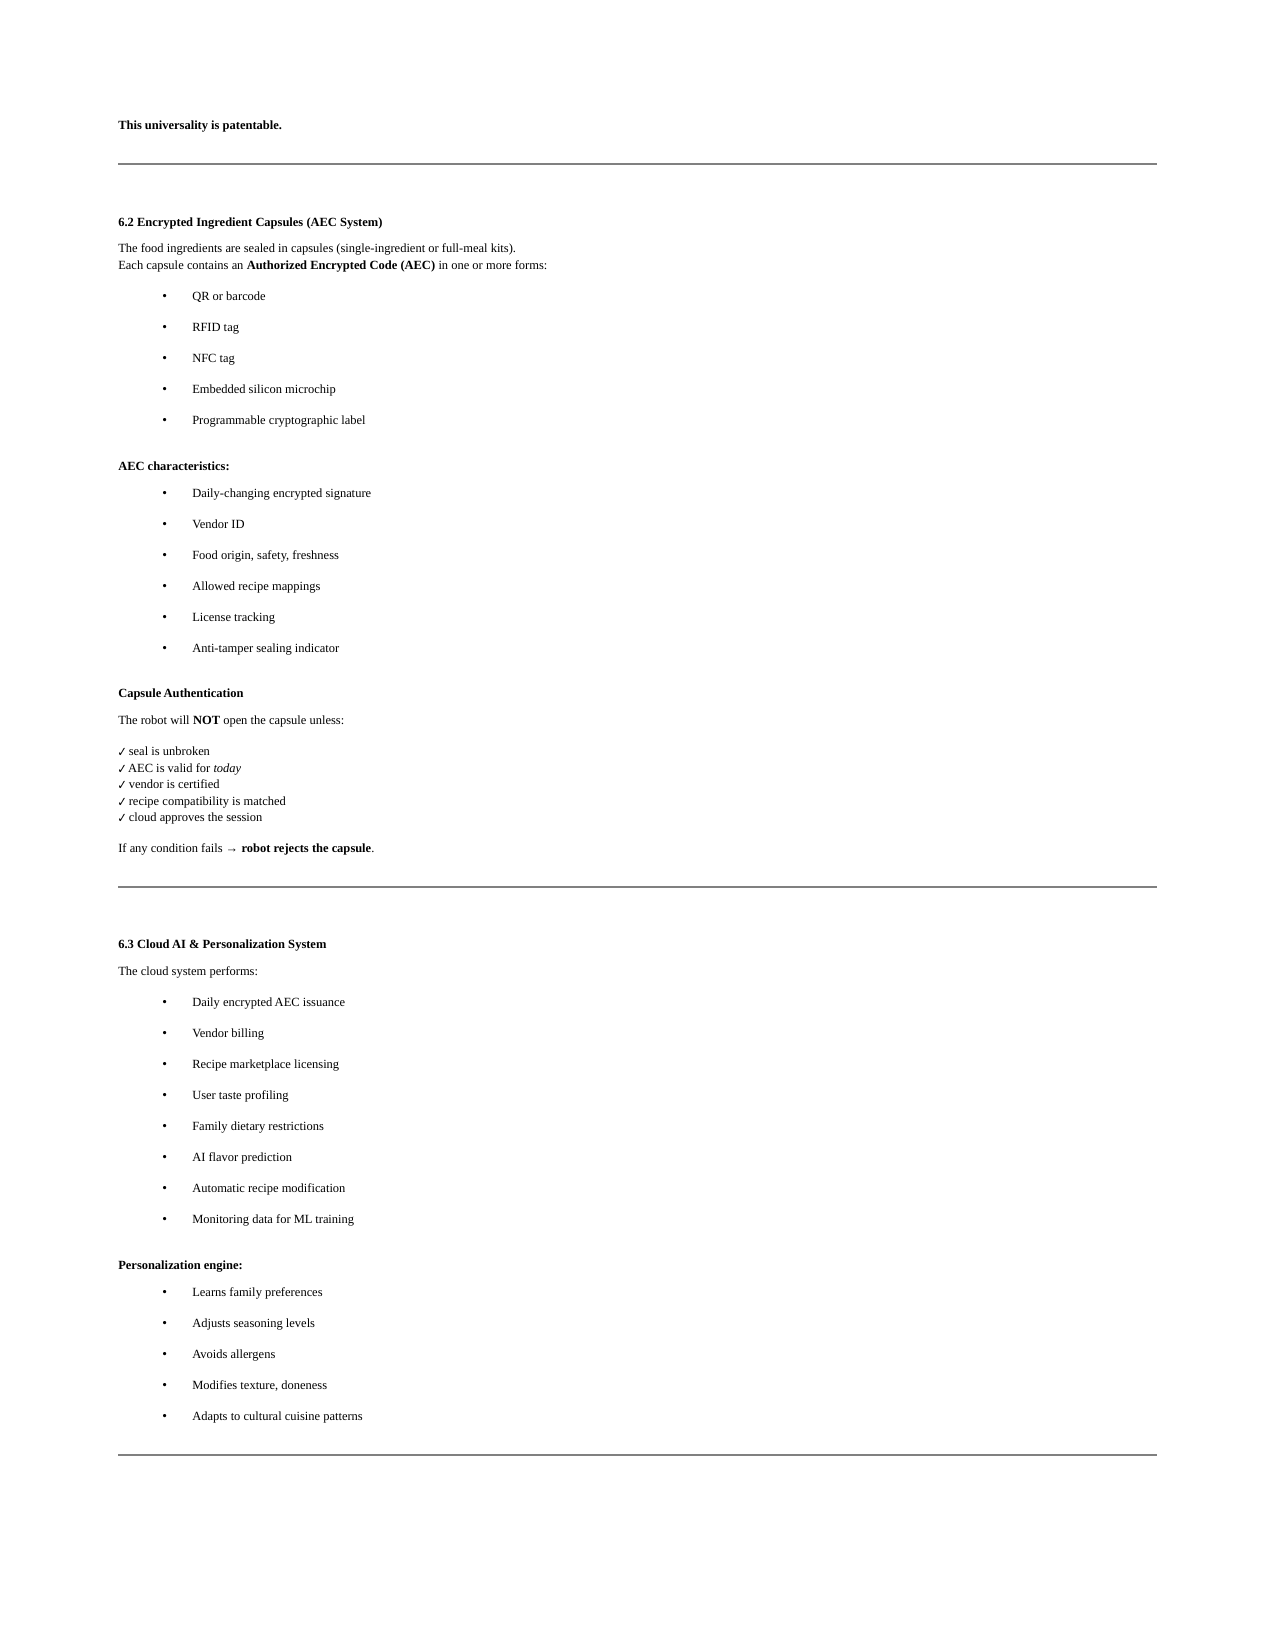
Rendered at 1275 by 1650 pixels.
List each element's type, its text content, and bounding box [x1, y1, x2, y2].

list Vendor billing [162, 1026, 1157, 1040]
text The cloud system performs: [118, 964, 1157, 978]
list Recipe marketplace licensing [162, 1057, 1157, 1071]
list Automatic recipe modification [162, 1181, 1157, 1196]
list Embedded silicon microchip [162, 382, 1157, 396]
subtitle Capsule Authentication [118, 686, 1157, 701]
subtitle AEC characteristics: [118, 458, 1157, 473]
subtitle 6.3 Cloud AI & Personalization System [118, 937, 1157, 951]
text ✔ seal is unbroken ✔ AEC is valid for today ✔ vendor is certified ✔ recipe compatibility is matched ✔ cloud approves the session [118, 744, 1157, 824]
list Daily encrypted AEC issuance [162, 995, 1157, 1009]
list Monitoring data for ML training [162, 1212, 1157, 1227]
list Daily-changing encrypted signature [162, 485, 1157, 500]
list NFC tag [162, 351, 1157, 365]
list QR or barcode [162, 289, 1157, 303]
list Food origin, safety, freshness [162, 547, 1157, 562]
text If any condition fails → robot rejects the capsule. [118, 841, 1157, 855]
list Vendor ID [162, 516, 1157, 531]
list Programmable cryptographic label [162, 413, 1157, 427]
text The robot will NOT open the capsule unless: [118, 713, 1157, 727]
list Learns family preferences [162, 1285, 1157, 1299]
list AI flavor prediction [162, 1150, 1157, 1164]
text This universality is patentable. [118, 118, 1157, 132]
list User taste profiling [162, 1088, 1157, 1102]
list Adjusts seasoning levels [162, 1316, 1157, 1330]
list Anti-tamper sealing indicator [162, 641, 1157, 655]
subtitle Personalization engine: [118, 1258, 1157, 1272]
list License tracking [162, 609, 1157, 624]
list Modifies texture, doneness [162, 1378, 1157, 1392]
list Family dietary restrictions [162, 1119, 1157, 1133]
text The food ingredients are sealed in capsules (single-ingredient or full-meal kits). Each capsule contains an Authorized Encrypted Code (AEC) in one or more forms: [118, 241, 1157, 272]
list Avoids allergens [162, 1347, 1157, 1361]
list RFID tag [162, 320, 1157, 334]
subtitle 6.2 Encrypted Ingredient Capsules (AEC System) [118, 214, 1157, 229]
list Allowed recipe mappings [162, 578, 1157, 593]
list Adapts to cultural cuisine patterns [162, 1409, 1157, 1423]
